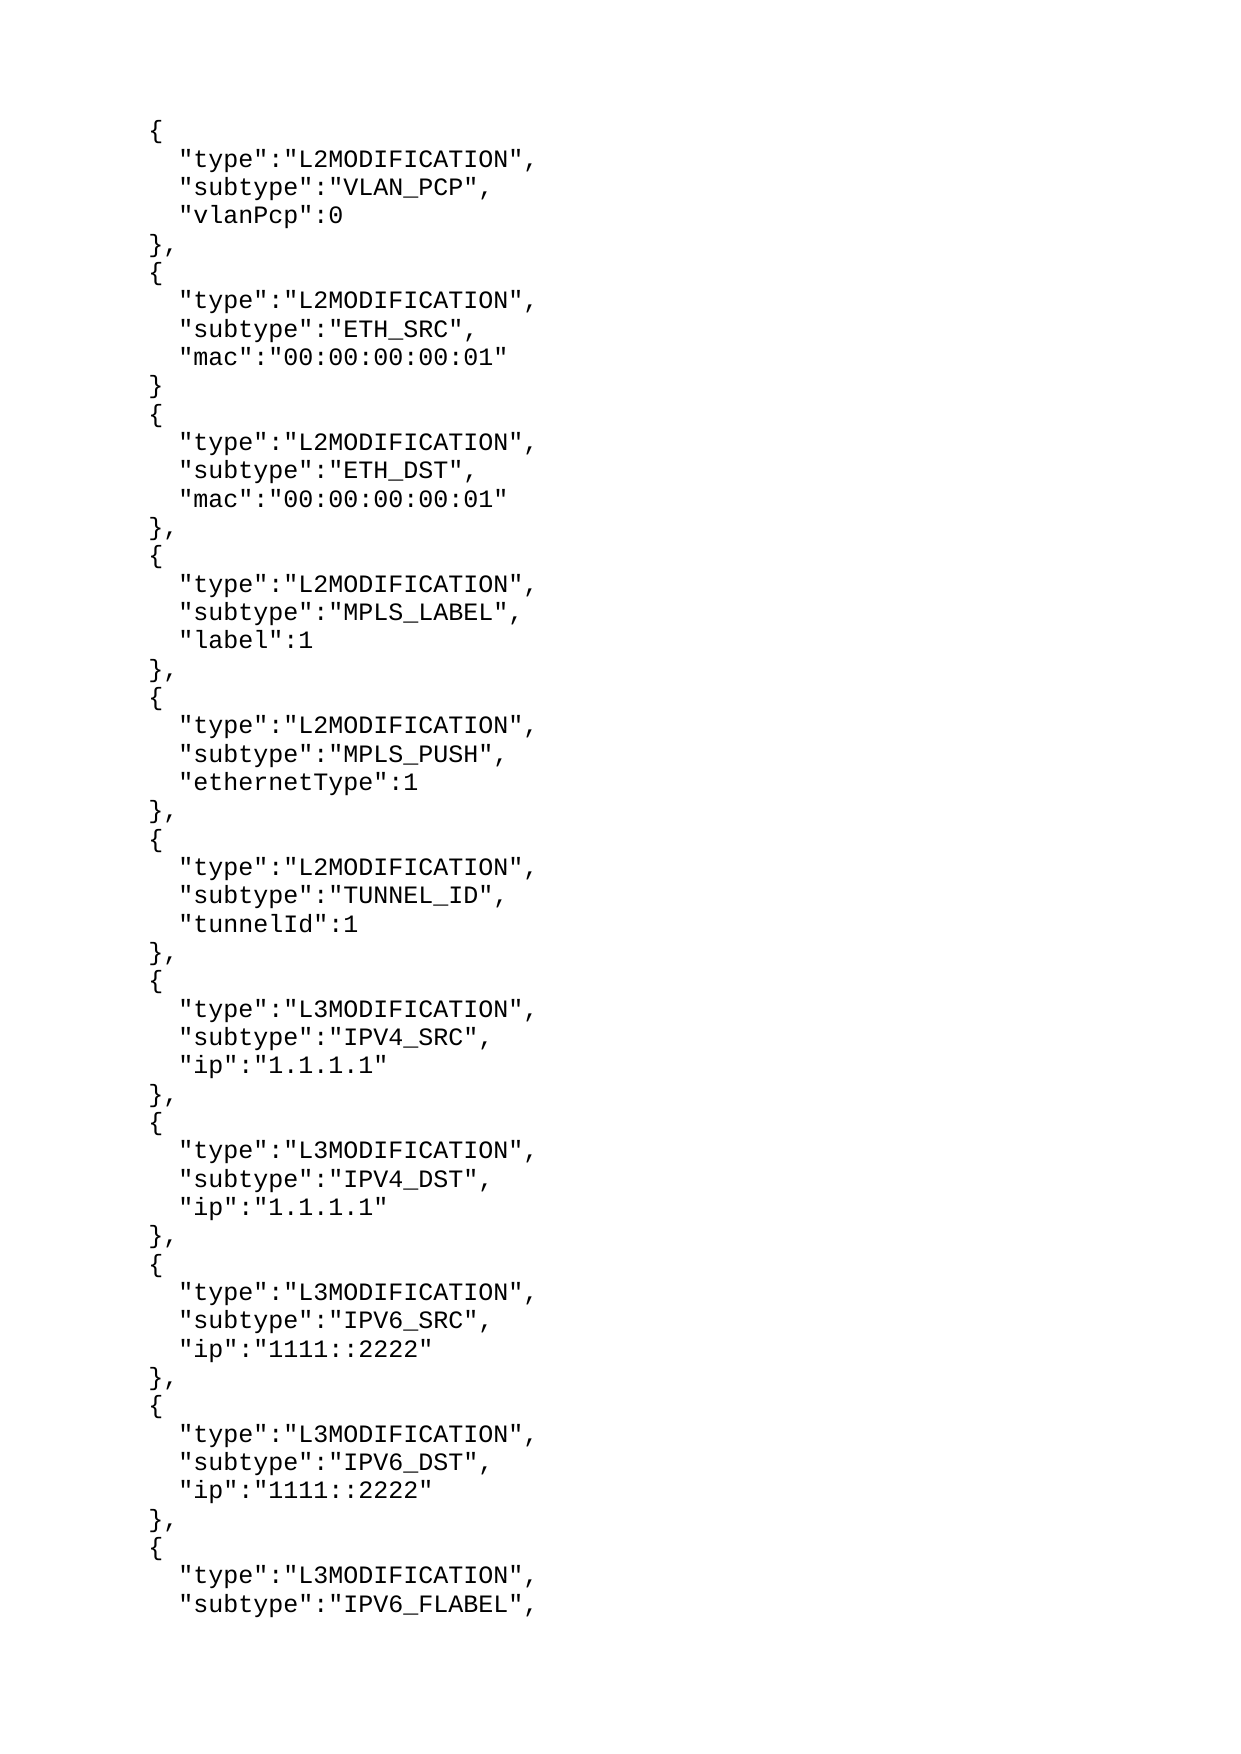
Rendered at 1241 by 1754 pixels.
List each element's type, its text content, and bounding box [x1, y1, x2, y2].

table_header { "type":"L2MODIFICATION", "subtype":"VLAN_PCP", "vlanPcp":0 }, { "type":"L2MODIFICATION", "subtype":"ETH_SRC", "mac":"00:00:00:00:01" } { "type":"L2MODIFICATION", "subtype":"ETH_DST", "mac":"00:00:00:00:01" }, { "type":"L2MODIFICATION", "subtype":"MPLS_LABEL", "label":1 }, { "type":"L2MODIFICATION", "subtype":"MPLS_PUSH", "ethernetType":1 }, { "type":"L2MODIFICATION", "subtype":"TUNNEL_ID", "tunnelId":1 }, { "type":"L3MODIFICATION", "subtype":"IPV4_SRC", "ip":"1.1.1.1" }, { "type":"L3MODIFICATION", "subtype":"IPV4_DST", "ip":"1.1.1.1" }, { "type":"L3MODIFICATION", "subtype":"IPV6_SRC", "ip":"1111::2222" }, { "type":"L3MODIFICATION", "subtype":"IPV6_DST", "ip":"1111::2222" }, { "type":"L3MODIFICATION", "subtype":"IPV6_FLABEL", [118, 118, 713, 1620]
